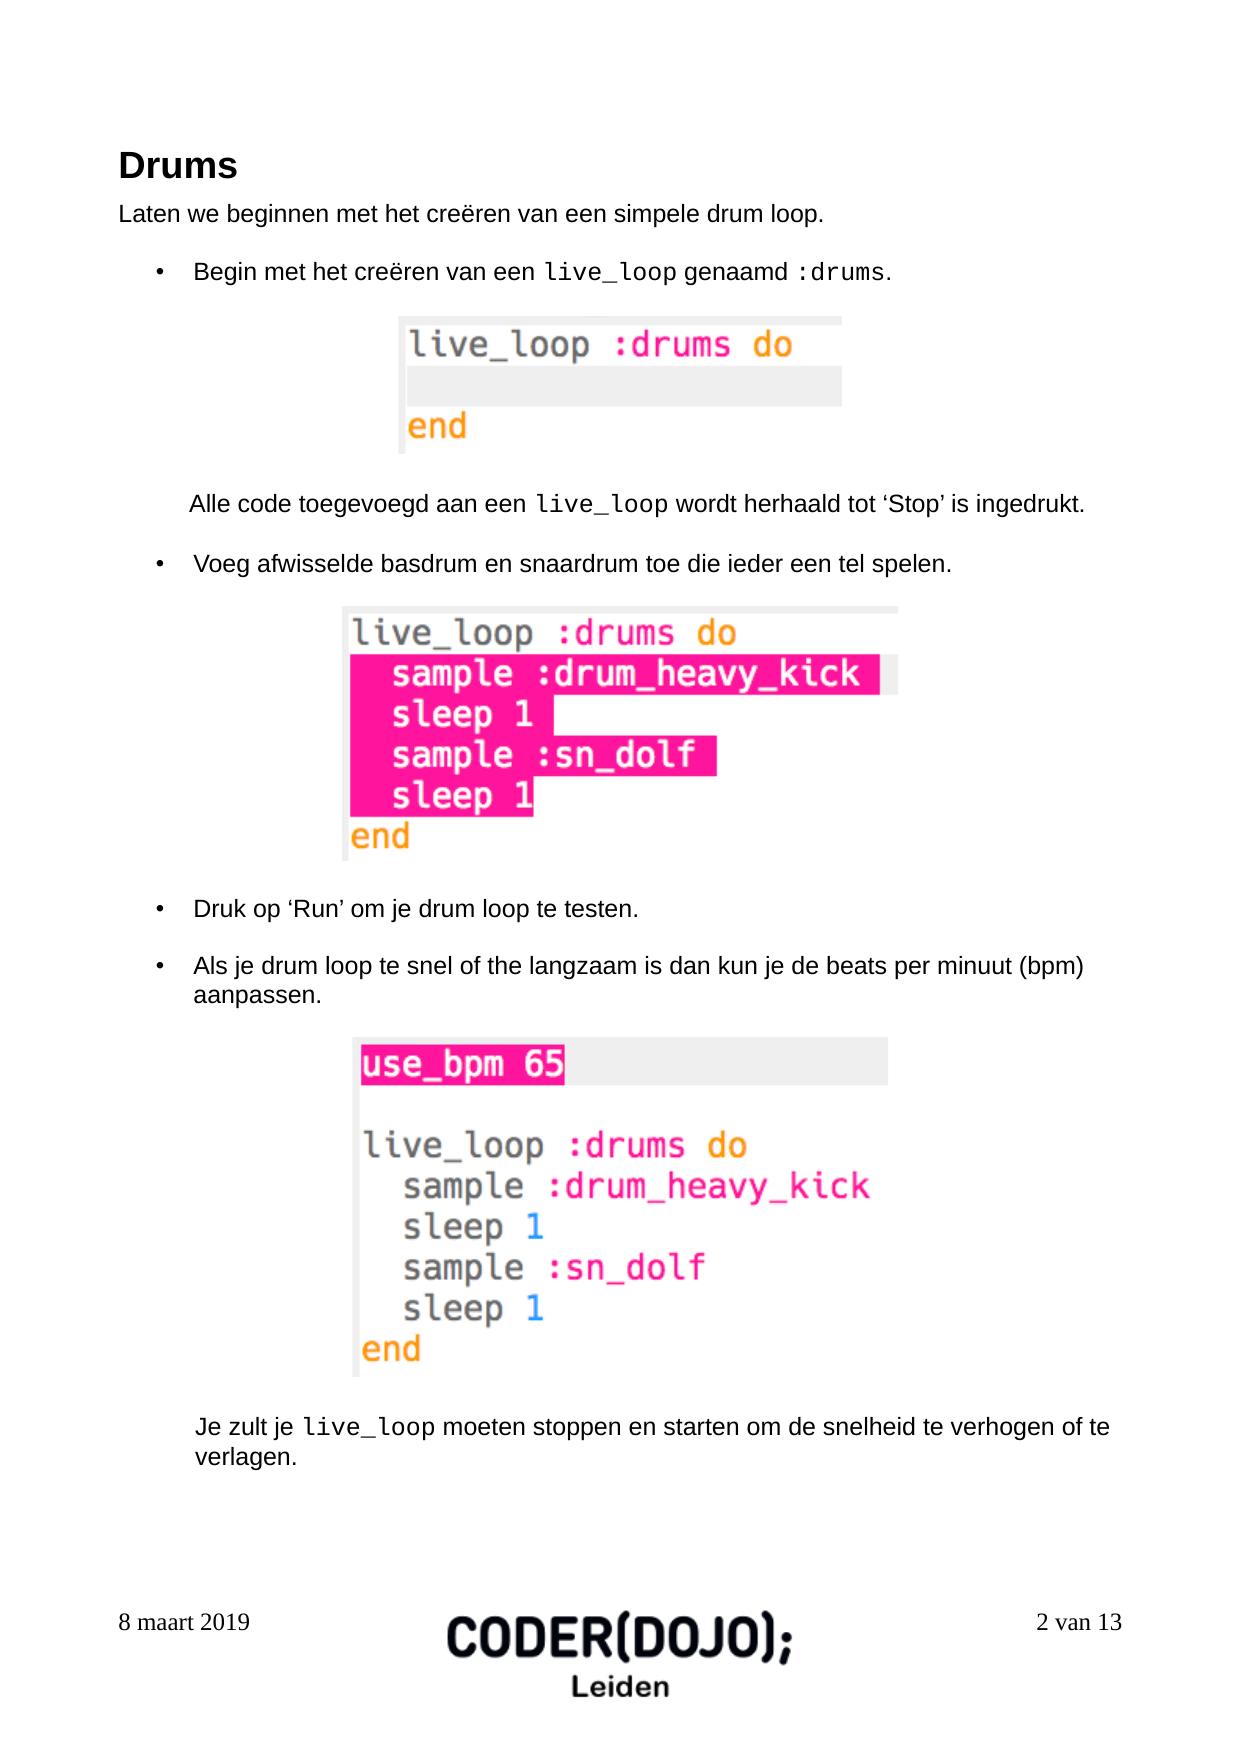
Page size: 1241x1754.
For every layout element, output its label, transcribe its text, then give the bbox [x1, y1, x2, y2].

picture [352, 1037, 889, 1377]
picture [342, 606, 899, 861]
text Laten we beginnen met het creëren van een simpele drum loop. [118, 199, 1122, 228]
list Begin met het creëren van een live_loop genaamd :drums. [156, 257, 1122, 288]
list Voeg afwisselde basdrum en snaardrum toe die ieder een tel spelen. [156, 549, 1122, 577]
list Druk op ‘Run’ om je drum loop te testen. [156, 894, 1122, 923]
picture [398, 316, 842, 454]
text Alle code toegevoegd aan een live_loop wordt herhaald tot ‘Stop’ is ingedrukt. [189, 489, 1122, 520]
text Je zult je live_loop moeten stoppen en starten om de snelheid te verhogen of te verlagen. [195, 1411, 1122, 1471]
subtitle Drums [118, 143, 1122, 187]
list Als je drum loop te snel of the langzaam is dan kun je de beats per minuut (bpm) aanpassen. [156, 951, 1122, 1009]
picture [445, 1608, 795, 1700]
